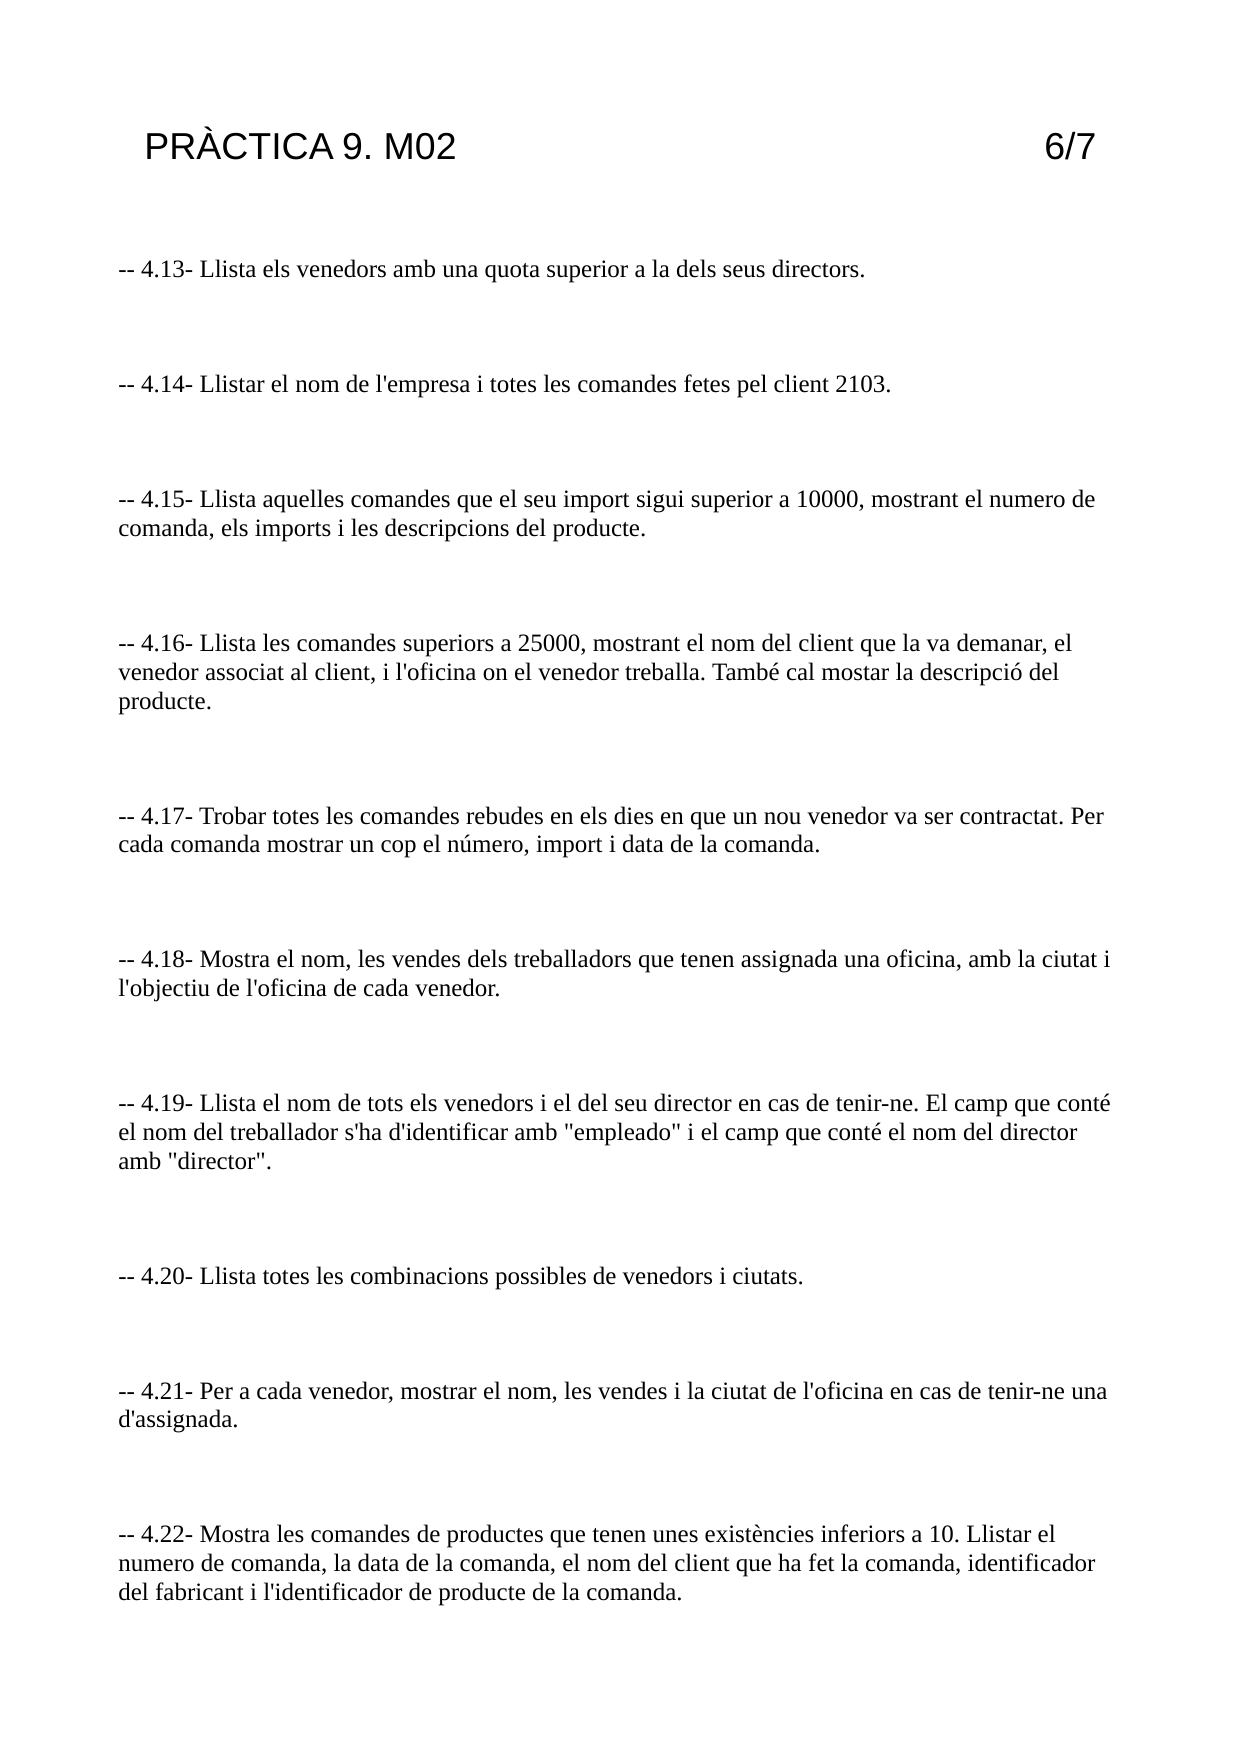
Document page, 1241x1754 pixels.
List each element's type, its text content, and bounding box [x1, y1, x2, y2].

text -- 4.14- Llistar el nom de l'empresa i totes les comandes fetes pel client 2103. [118, 369, 1122, 398]
text -- 4.22- Mostra les comandes de productes que tenen unes existències inferiors a 10. Llistar el numero de comanda, la data de la comanda, el nom del client que ha fet la comanda, identificador del fabricant i l'identificador de producte de la comanda. [118, 1519, 1122, 1606]
text -- 4.21- Per a cada venedor, mostrar el nom, les vendes i la ciutat de l'oficina en cas de tenir-ne una d'assignada. [118, 1376, 1122, 1433]
text -- 4.20- Llista totes les combinacions possibles de venedors i ciutats. [118, 1261, 1122, 1289]
text -- 4.13- Llista els venedors amb una quota superior a la dels seus directors. [118, 254, 1122, 283]
text -- 4.15- Llista aquelles comandes que el seu import sigui superior a 10000, mostrant el numero de comanda, els imports i les descripcions del producte. [118, 484, 1122, 542]
text -- 4.17- Trobar totes les comandes rebudes en els dies en que un nou venedor va ser contractat. Per cada comanda mostrar un cop el número, import i data de la comanda. [118, 801, 1122, 858]
text -- 4.18- Mostra el nom, les vendes dels treballadors que tenen assignada una oficina, amb la ciutat i l'objectiu de l'oficina de cada venedor. [118, 944, 1122, 1002]
text -- 4.19- Llista el nom de tots els venedors i el del seu director en cas de tenir-ne. El camp que conté el nom del treballador s'ha d'identificar amb "empleado" i el camp que conté el nom del director amb "director". [118, 1088, 1122, 1174]
text -- 4.16- Llista les comandes superiors a 25000, mostrant el nom del client que la va demanar, el venedor associat al client, i l'oficina on el venedor treballa. També cal mostar la descripció del producte. [118, 628, 1122, 714]
